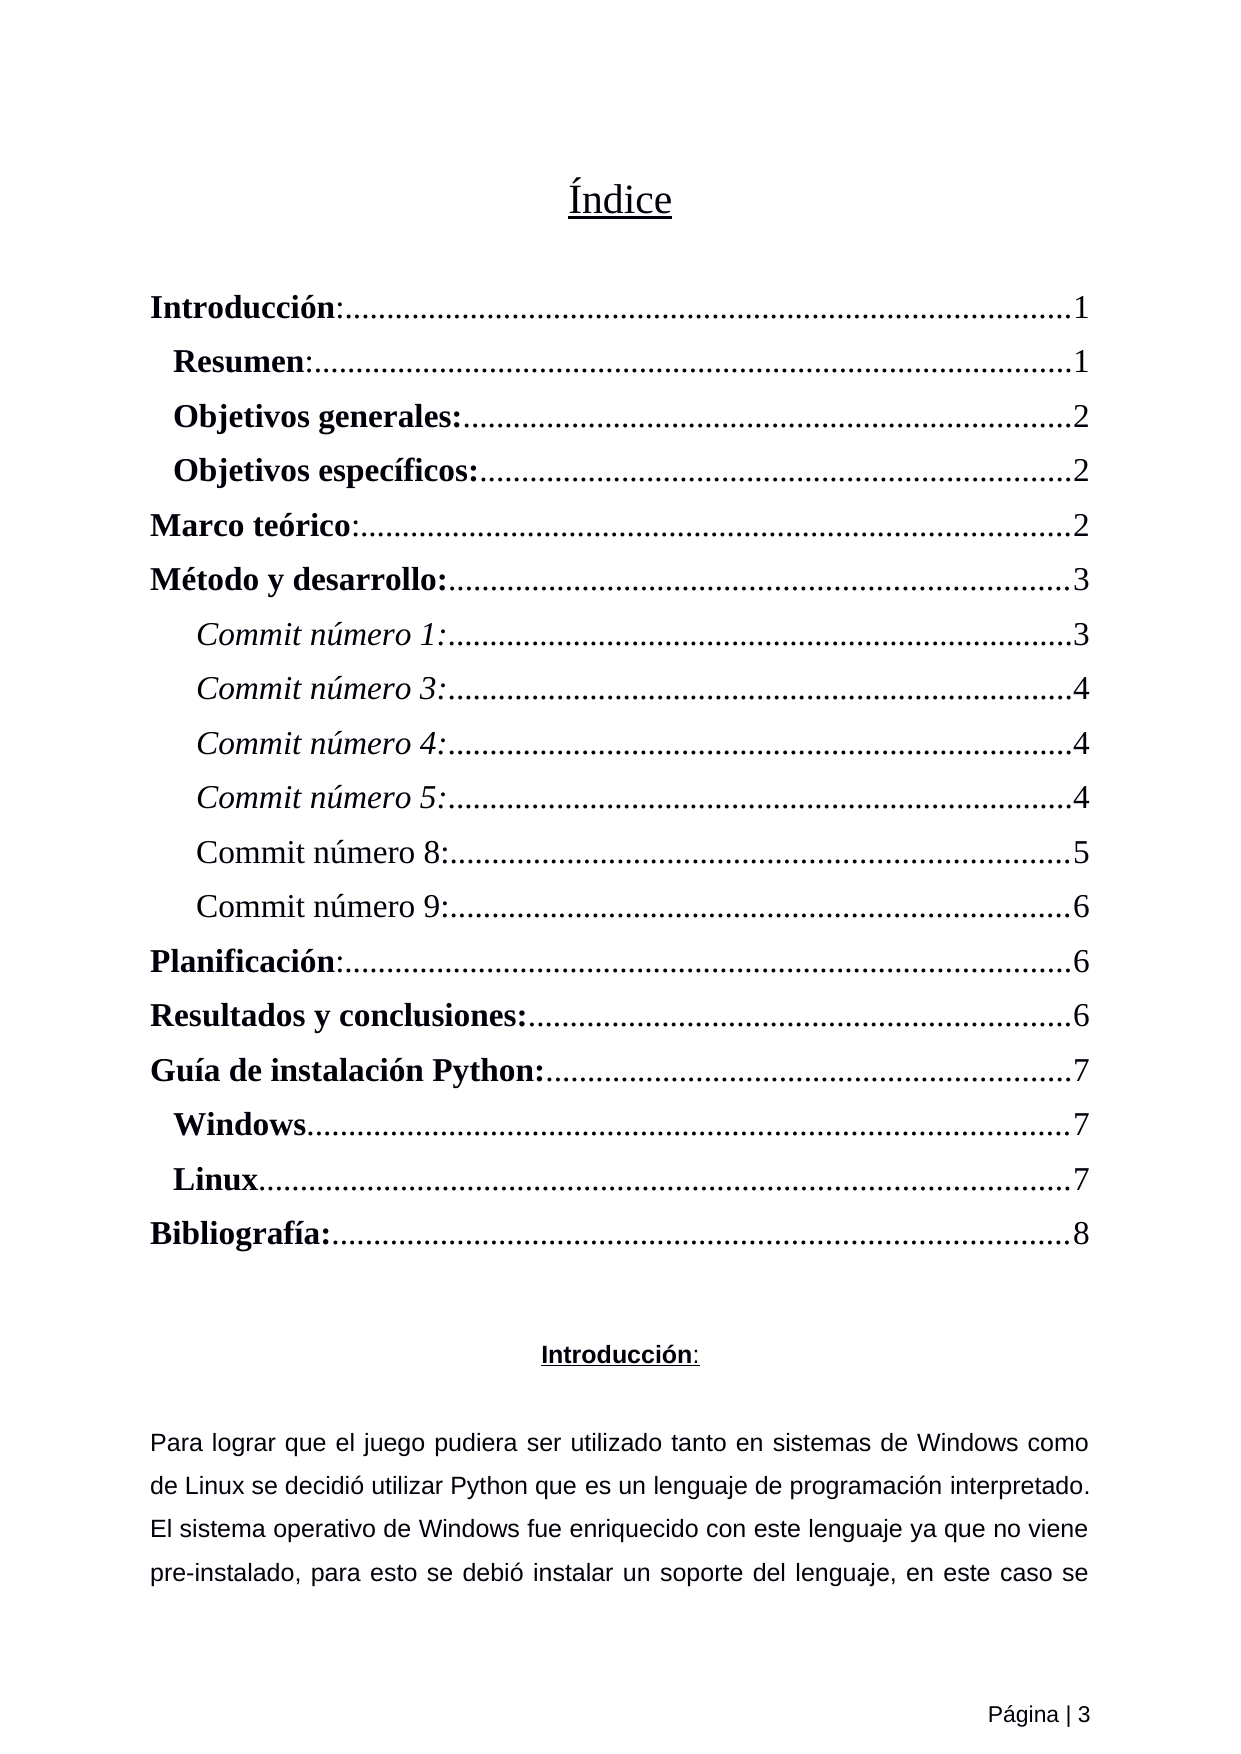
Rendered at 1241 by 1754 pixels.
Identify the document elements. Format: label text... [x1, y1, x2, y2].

text Linux 7 [173, 1159, 1090, 1197]
text Introducción: 1 [150, 287, 1090, 325]
text Commit número 4: 4 [196, 723, 1090, 761]
text Windows 7 [173, 1104, 1090, 1143]
text Para lograr que el juego pudiera ser utilizado tanto en sistemas de Windows como de Linux se decidió utilizar Python que es un lenguaje de programación interpretado. El sistema operativo de Windows fue enriquecido con este lenguaje ya que no viene pre-instalado, para esto se debió instalar un soporte del lenguaje, en este caso se [150, 1428, 1090, 1586]
subtitle Introducción: [150, 1339, 1090, 1368]
text Objetivos generales: 2 [173, 396, 1090, 434]
text Commit número 5: 4 [196, 777, 1090, 816]
text Resumen: 1 [173, 342, 1090, 380]
text Commit número 1: 3 [196, 614, 1090, 652]
text Bibliografía: 8 [150, 1213, 1090, 1252]
subtitle Índice [150, 175, 1090, 223]
text Commit número 8: 5 [196, 832, 1090, 870]
text Commit número 3: 4 [196, 668, 1090, 707]
text Método y desarrollo: 3 [150, 559, 1090, 598]
text Resultados y conclusiones: 6 [150, 995, 1090, 1034]
text Planificación: 6 [150, 941, 1090, 979]
text Marco teórico: 2 [150, 505, 1090, 543]
text Guía de instalación Python: 7 [150, 1050, 1090, 1088]
text Commit número 9: 6 [196, 886, 1090, 925]
text Objetivos específicos: 2 [173, 451, 1090, 489]
